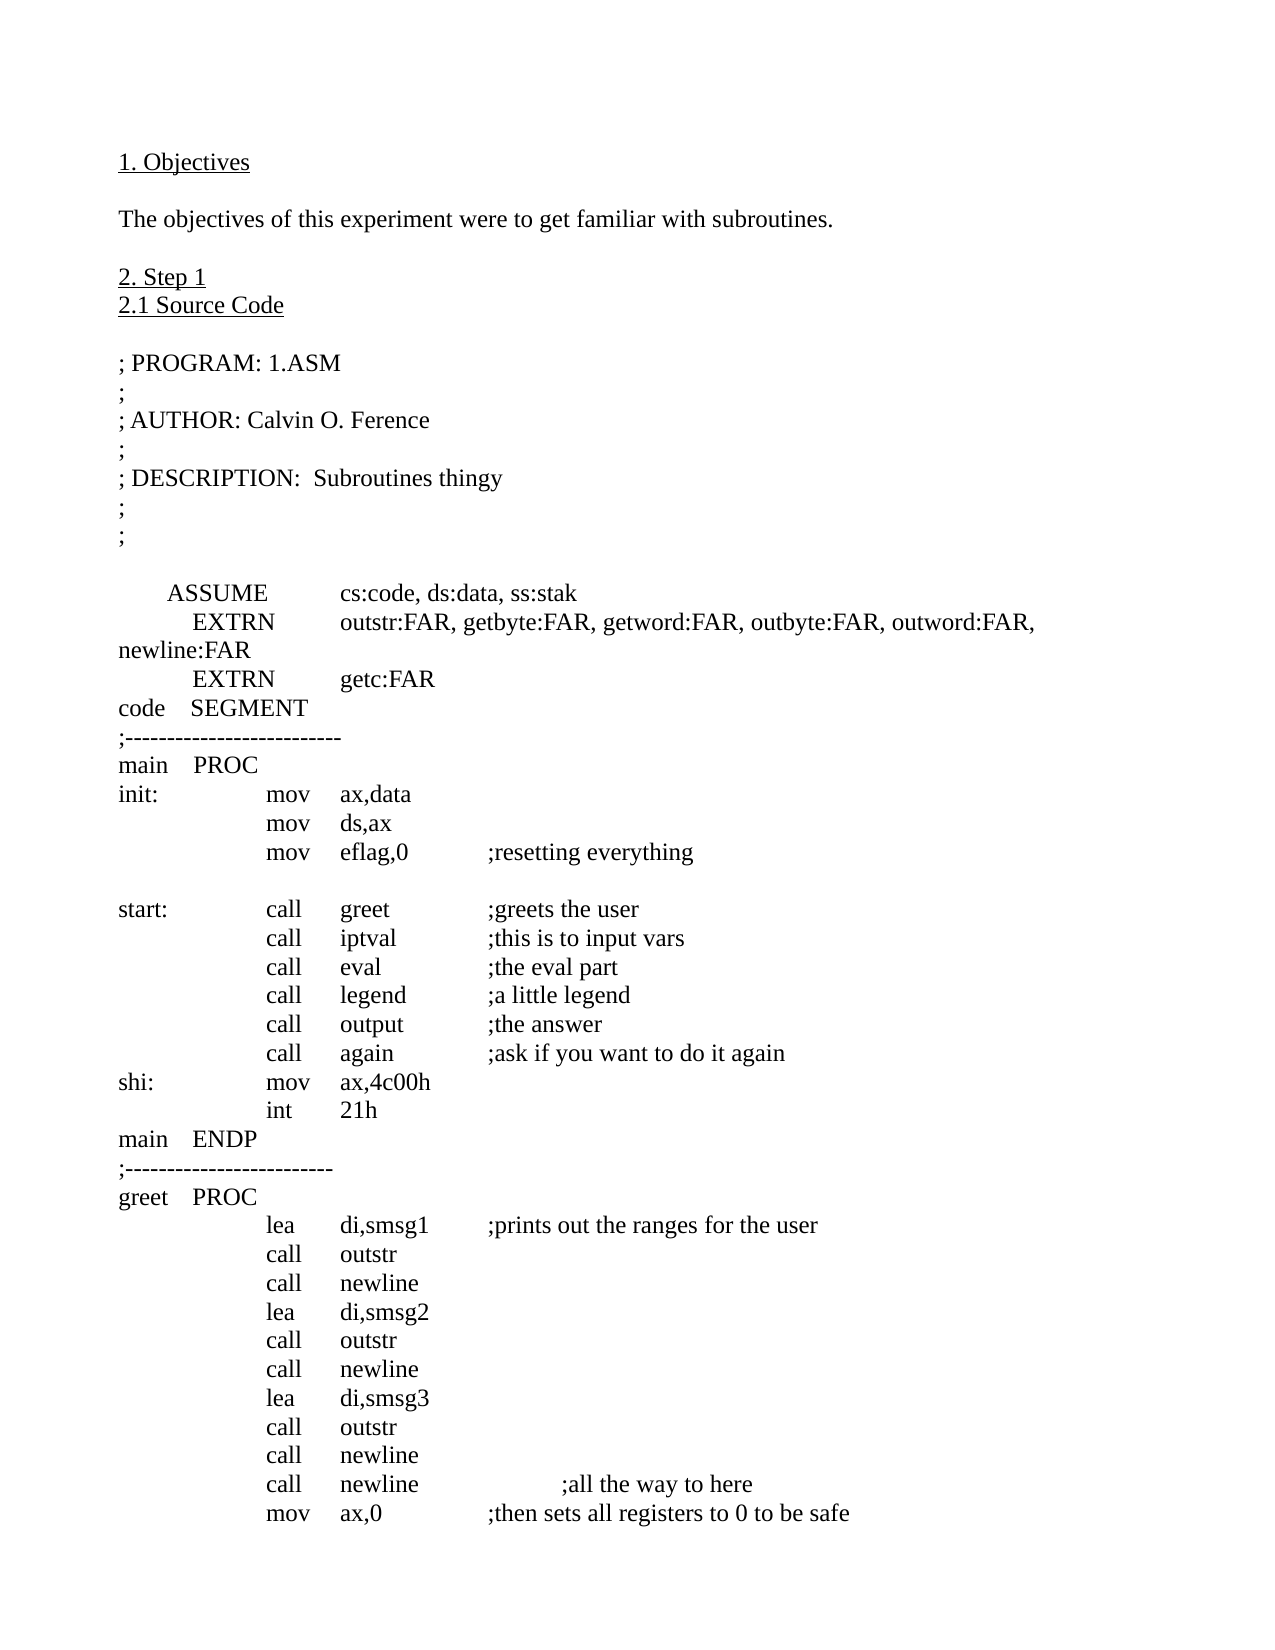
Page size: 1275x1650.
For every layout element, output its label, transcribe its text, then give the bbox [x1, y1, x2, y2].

text ; [118, 377, 1157, 406]
text code SEGMENT [118, 693, 1157, 722]
text main ENDP [118, 1124, 1157, 1153]
text call again ;ask if you want to do it again [118, 1038, 1157, 1067]
text int 21h [118, 1096, 1157, 1124]
text ; PROGRAM: 1.ASM [118, 348, 1157, 377]
text ;------------------------- [118, 1153, 1157, 1182]
text call outstr [118, 1326, 1157, 1354]
text init: mov ax,data [118, 779, 1157, 808]
text call outstr [118, 1239, 1157, 1268]
text call legend ;a little legend [118, 981, 1157, 1009]
text call output ;the answer [118, 1009, 1157, 1038]
text call outstr [118, 1412, 1157, 1441]
text EXTRN outstr:FAR, getbyte:FAR, getword:FAR, outbyte:FAR, outword:FAR, newline:FAR [118, 607, 1157, 664]
text start: call greet ;greets the user [118, 894, 1157, 923]
text mov ds,ax [118, 808, 1157, 837]
text call newline [118, 1268, 1157, 1297]
text 2.1 Source Code [118, 291, 1157, 319]
text The objectives of this experiment were to get familiar with subroutines. [118, 204, 1157, 233]
text greet PROC [118, 1182, 1157, 1211]
text call iptval ;this is to input vars [118, 923, 1157, 952]
text call newline [118, 1354, 1157, 1383]
text main PROC [118, 751, 1157, 779]
text lea di,smsg2 [118, 1297, 1157, 1326]
text mov ax,0 ;then sets all registers to 0 to be safe [118, 1498, 1157, 1527]
text shi: mov ax,4c00h [118, 1067, 1157, 1096]
text ; DESCRIPTION: Subroutines thingy [118, 463, 1157, 492]
text call newline [118, 1441, 1157, 1469]
text 1. Objectives [118, 147, 1157, 176]
text 2. Step 1 [118, 262, 1157, 291]
text ; [118, 434, 1157, 463]
text lea di,smsg3 [118, 1383, 1157, 1412]
text ASSUME cs:code, ds:data, ss:stak [118, 578, 1157, 607]
text ; AUTHOR: Calvin O. Ference [118, 406, 1157, 434]
text EXTRN getc:FAR [118, 664, 1157, 693]
text ; [118, 492, 1157, 521]
text mov eflag,0 ;resetting everything [118, 837, 1157, 866]
text call newline ;all the way to here [118, 1469, 1157, 1498]
text ;-------------------------- [118, 722, 1157, 751]
text call eval ;the eval part [118, 952, 1157, 981]
text lea di,smsg1 ;prints out the ranges for the user [118, 1211, 1157, 1239]
text ; [118, 521, 1157, 549]
